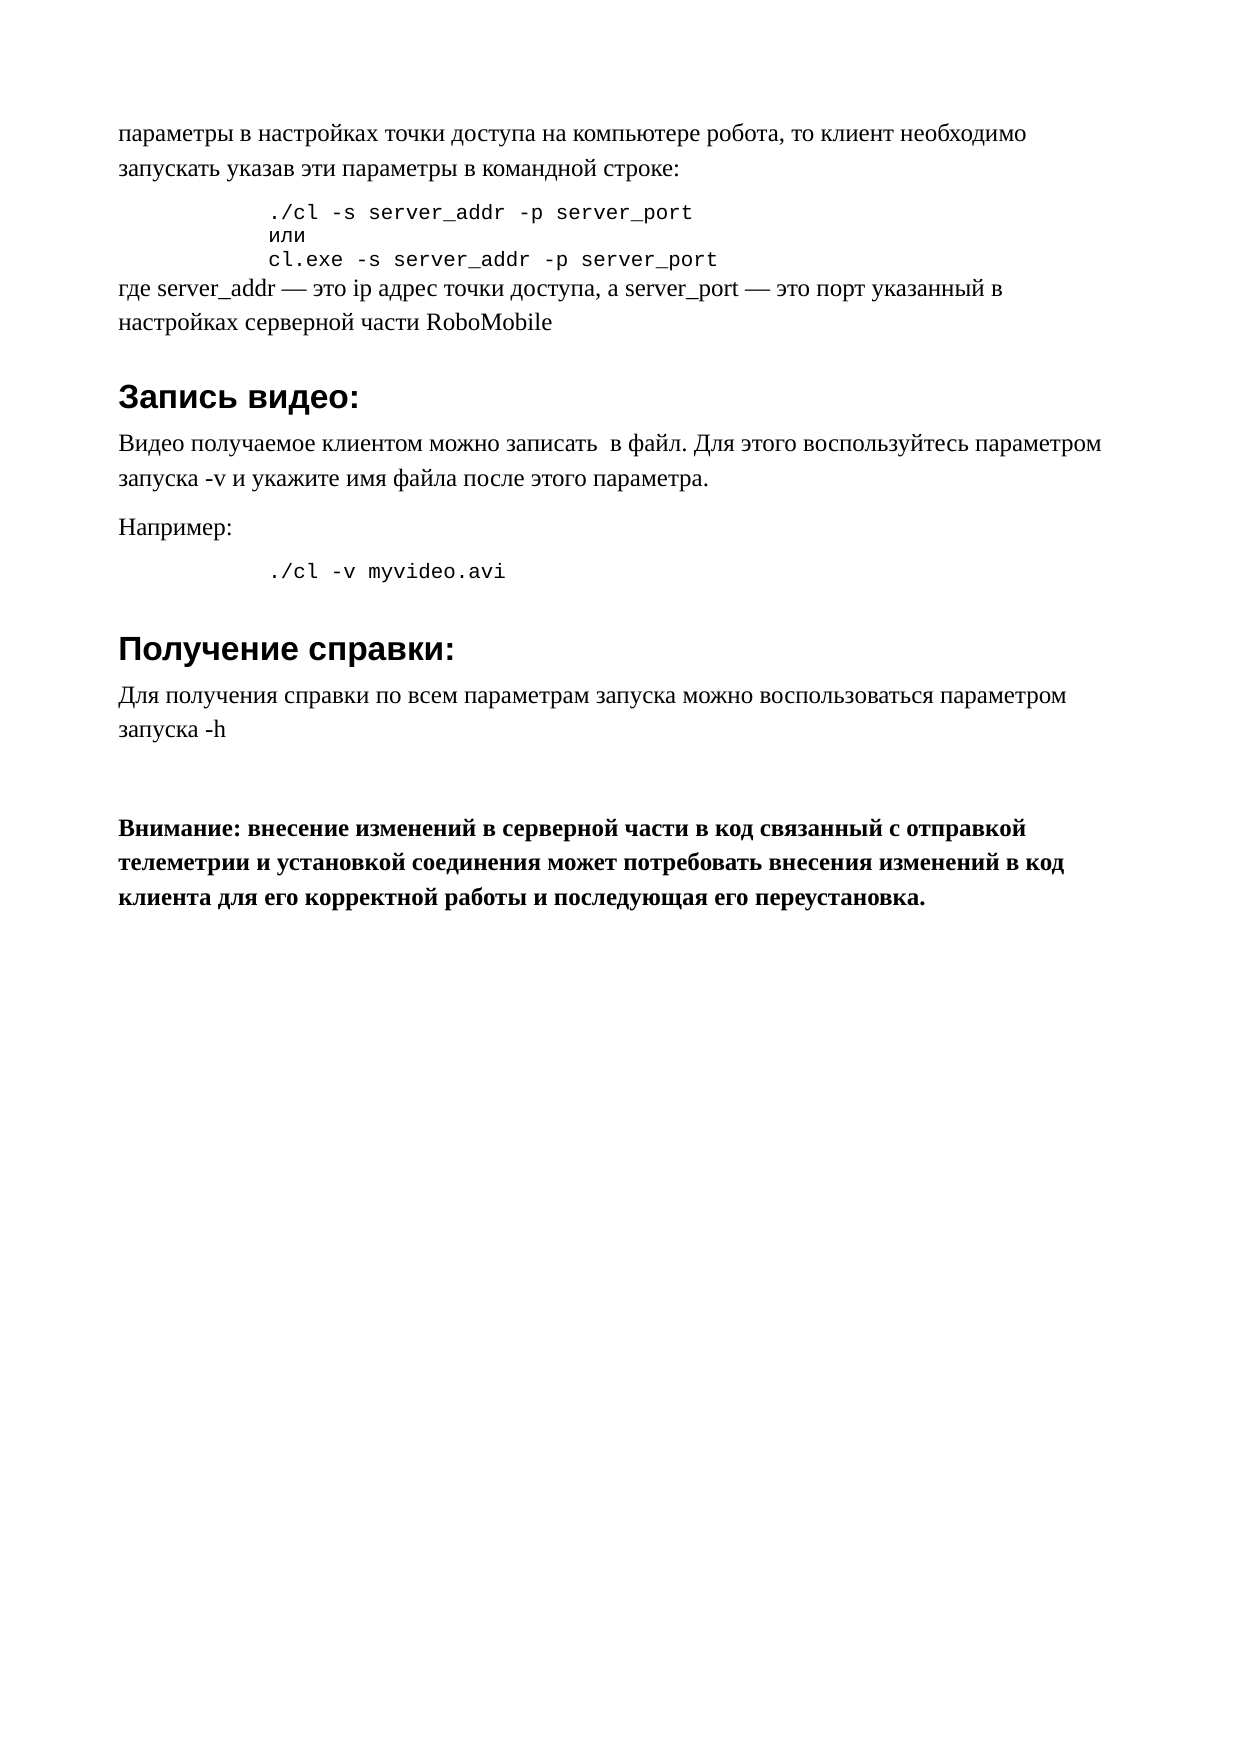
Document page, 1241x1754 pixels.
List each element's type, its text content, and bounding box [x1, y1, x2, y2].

text ./cl -s server_addr -p server_port [268, 202, 1122, 225]
text cl.exe -s server_addr -p server_port [268, 249, 1122, 273]
text или [268, 225, 1122, 249]
text Внимание: внесение изменений в серверной части в код связанный с отправкой телеметрии и установкой соединения может потребовать внесения изменений в код клиента для его корректной работы и последующая его переустановка. [118, 813, 1122, 910]
text где server_addr — это ip адрес точки доступа, а server_port — это порт указанный в настройках серверной части RoboMobile [118, 273, 1122, 336]
text Видео получаемое клиентом можно записать в файл. Для этого воспользуйтесь параметром запуска -v и укажите имя файла после этого параметра. [118, 428, 1122, 491]
subtitle Запись видео: [118, 377, 1122, 416]
text ./cl -v myvideo.avi [268, 561, 1122, 584]
subtitle Получение справки: [118, 629, 1122, 667]
text Для получения справки по всем параметрам запуска можно воспользоваться параметром запуска -h [118, 680, 1122, 743]
text Например: [118, 512, 1122, 540]
text параметры в настройках точки доступа на компьютере робота, то клиент необходимо запускать указав эти параметры в командной строке: [118, 118, 1122, 181]
